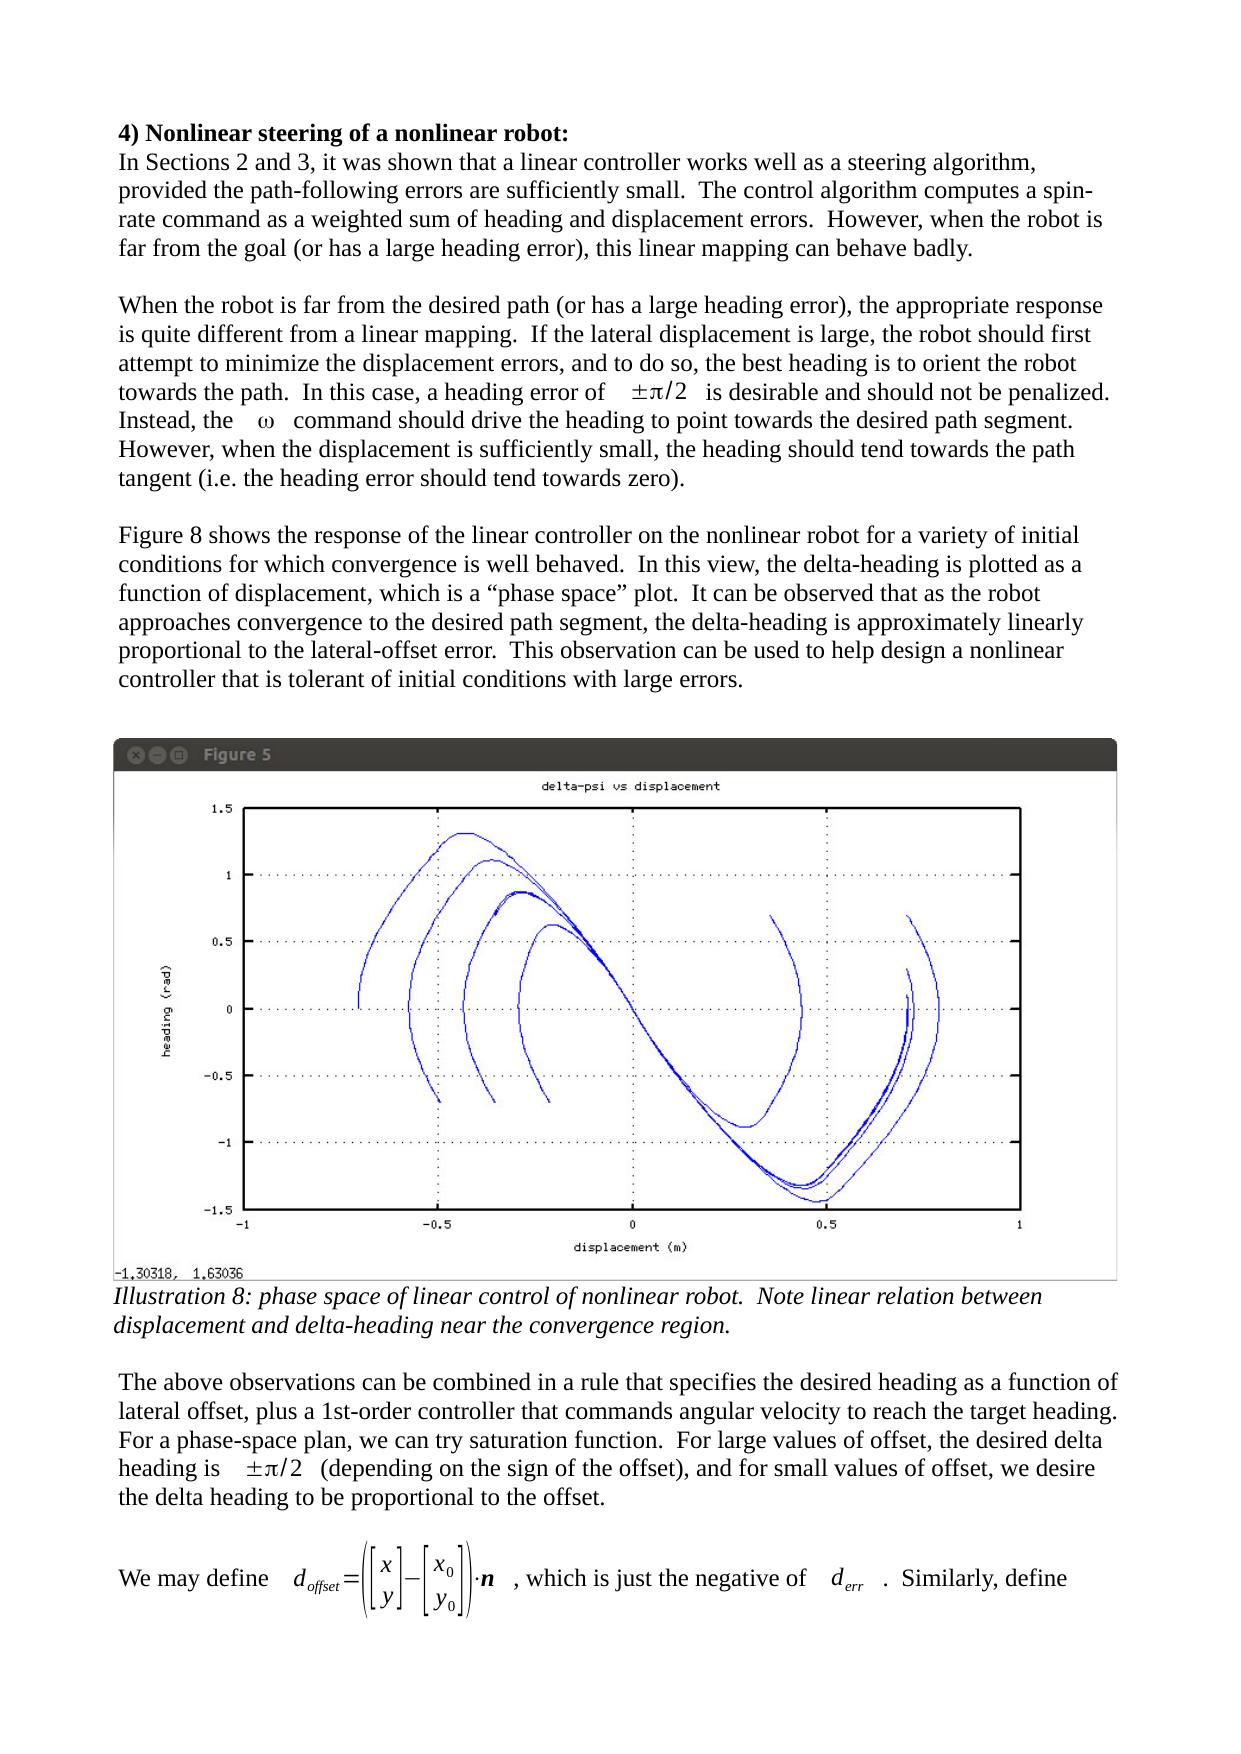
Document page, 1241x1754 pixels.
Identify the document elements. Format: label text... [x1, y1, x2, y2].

text We may define , which is just the negative of . Similarly, define , where is the desired robot heading according to a convergence plan (to be designed), and is the heading of the current path segment. For our convergence plan, we desire for large , and when is sufficiently small. To blend these regimes together, we can say: , where “sat(x)” is the saturation function, defined as: sat(x) = 1 for x>1, sat(x) = -1 for x<-1, and sat(x) = x for -1<x<1. [118, 1540, 1122, 1621]
text Illustration 8: phase space of linear control of nonlinear robot. Note linear relation between displacement and delta-heading near the convergence region. [113, 1281, 1117, 1338]
list 4) Nonlinear steering of a nonlinear robot: [42, 118, 1122, 147]
text In Sections 2 and 3, it was shown that a linear controller works well as a steering algorithm, provided the path-following errors are sufficiently small. The control algorithm computes a spin-rate command as a weighted sum of heading and displacement errors. However, when the robot is far from the goal (or has a large heading error), this linear mapping can behave badly. [118, 147, 1122, 262]
text The above observations can be combined in a rule that specifies the desired heading as a function of lateral offset, plus a 1st-order controller that commands angular velocity to reach the target heading. For a phase-space plan, we can try saturation function. For large values of offset, the desired delta heading is (depending on the sign of the offset), and for small values of offset, we desire the delta heading to be proportional to the offset. [118, 1367, 1122, 1511]
text When the robot is far from the desired path (or has a large heading error), the appropriate response is quite different from a linear mapping. If the lateral displacement is large, the robot should first attempt to minimize the displacement errors, and to do so, the best heading is to orient the robot towards the path. In this case, a heading error of is desirable and should not be penalized. Instead, the command should drive the heading to point towards the desired path segment. However, when the displacement is sufficiently small, the heading should tend towards the path tangent (i.e. the heading error should tend towards zero). [118, 291, 1122, 492]
text Figure 8 shows the response of the linear controller on the nonlinear robot for a variety of initial conditions for which convergence is well behaved. In this view, the delta-heading is plotted as a function of displacement, which is a “phase space” plot. It can be observed that as the robot approaches convergence to the desired path segment, the delta-heading is approximately linearly proportional to the lateral-offset error. This observation can be used to help design a nonlinear controller that is tolerant of initial conditions with large errors. [118, 521, 1122, 693]
picture [113, 738, 1118, 1281]
